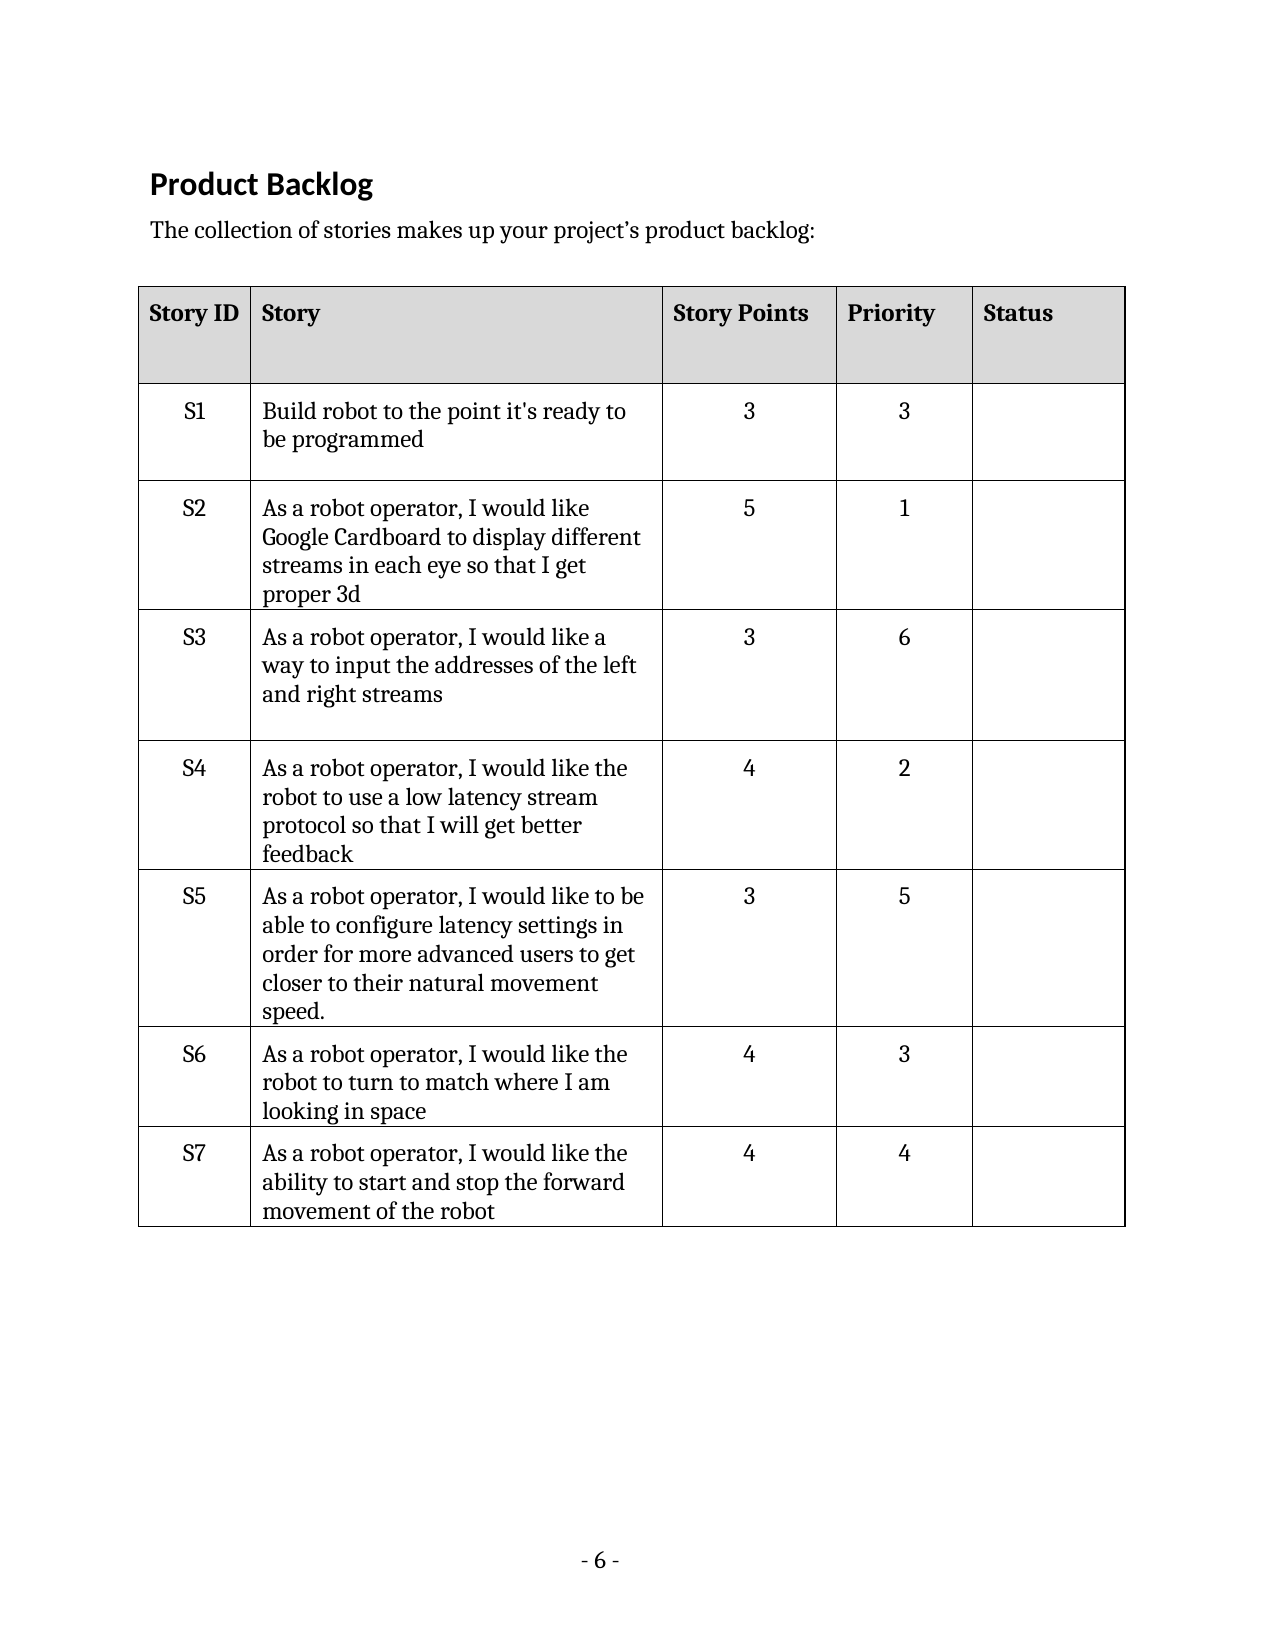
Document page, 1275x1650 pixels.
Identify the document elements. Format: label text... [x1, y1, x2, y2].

table_cell 5 [663, 481, 836, 609]
table_cell S3 [139, 610, 250, 740]
table_cell 1 [837, 481, 972, 609]
table_cell S2 [139, 481, 250, 609]
table_cell 4 [663, 1027, 836, 1126]
subtitle Product Backlog [150, 162, 1125, 203]
table_cell S1 [139, 384, 250, 480]
table_cell 3 [663, 870, 836, 1026]
table_cell [973, 1127, 1124, 1226]
table_cell 3 [663, 384, 836, 480]
table_cell As a robot operator, I would like the robot to turn to match where I am looking in space [251, 1027, 662, 1126]
text The collection of stories makes up your project’s product backlog: [150, 216, 1125, 244]
table_cell 4 [837, 1127, 972, 1226]
table_cell S4 [139, 741, 250, 869]
table_header Story Points [663, 287, 836, 383]
table_cell 2 [837, 741, 972, 869]
table_cell 4 [663, 1127, 836, 1226]
table_cell As a robot operator, I would like a way to input the addresses of the left and right streams [251, 610, 662, 740]
table_cell As a robot operator, I would like to be able to configure latency settings in order for more advanced users to get closer to their natural movement speed. [251, 870, 662, 1026]
table_cell S6 [139, 1027, 250, 1126]
table_cell Build robot to the point it's ready to be programmed [251, 384, 662, 480]
table_header Status [973, 287, 1124, 383]
table_cell 3 [663, 610, 836, 740]
table_cell As a robot operator, I would like the ability to start and stop the forward movement of the robot [251, 1127, 662, 1226]
table_cell [973, 870, 1124, 1026]
table_cell [973, 384, 1124, 480]
table_cell S5 [139, 870, 250, 1026]
table_cell As a robot operator, I would like Google Cardboard to display different streams in each eye so that I get proper 3d [251, 481, 662, 609]
table_cell 6 [837, 610, 972, 740]
table_cell [973, 610, 1124, 740]
table_cell As a robot operator, I would like the robot to use a low latency stream protocol so that I will get better feedback [251, 741, 662, 869]
table_header Story [251, 287, 662, 383]
table_header Priority [837, 287, 972, 383]
table_cell S7 [139, 1127, 250, 1226]
table_cell 3 [837, 384, 972, 480]
table_cell [973, 741, 1124, 869]
table_cell 3 [837, 1027, 972, 1126]
table_cell 5 [837, 870, 972, 1026]
table_cell [973, 1027, 1124, 1126]
table_cell 4 [663, 741, 836, 869]
table_header Story ID [139, 287, 250, 383]
table_cell [973, 481, 1124, 609]
